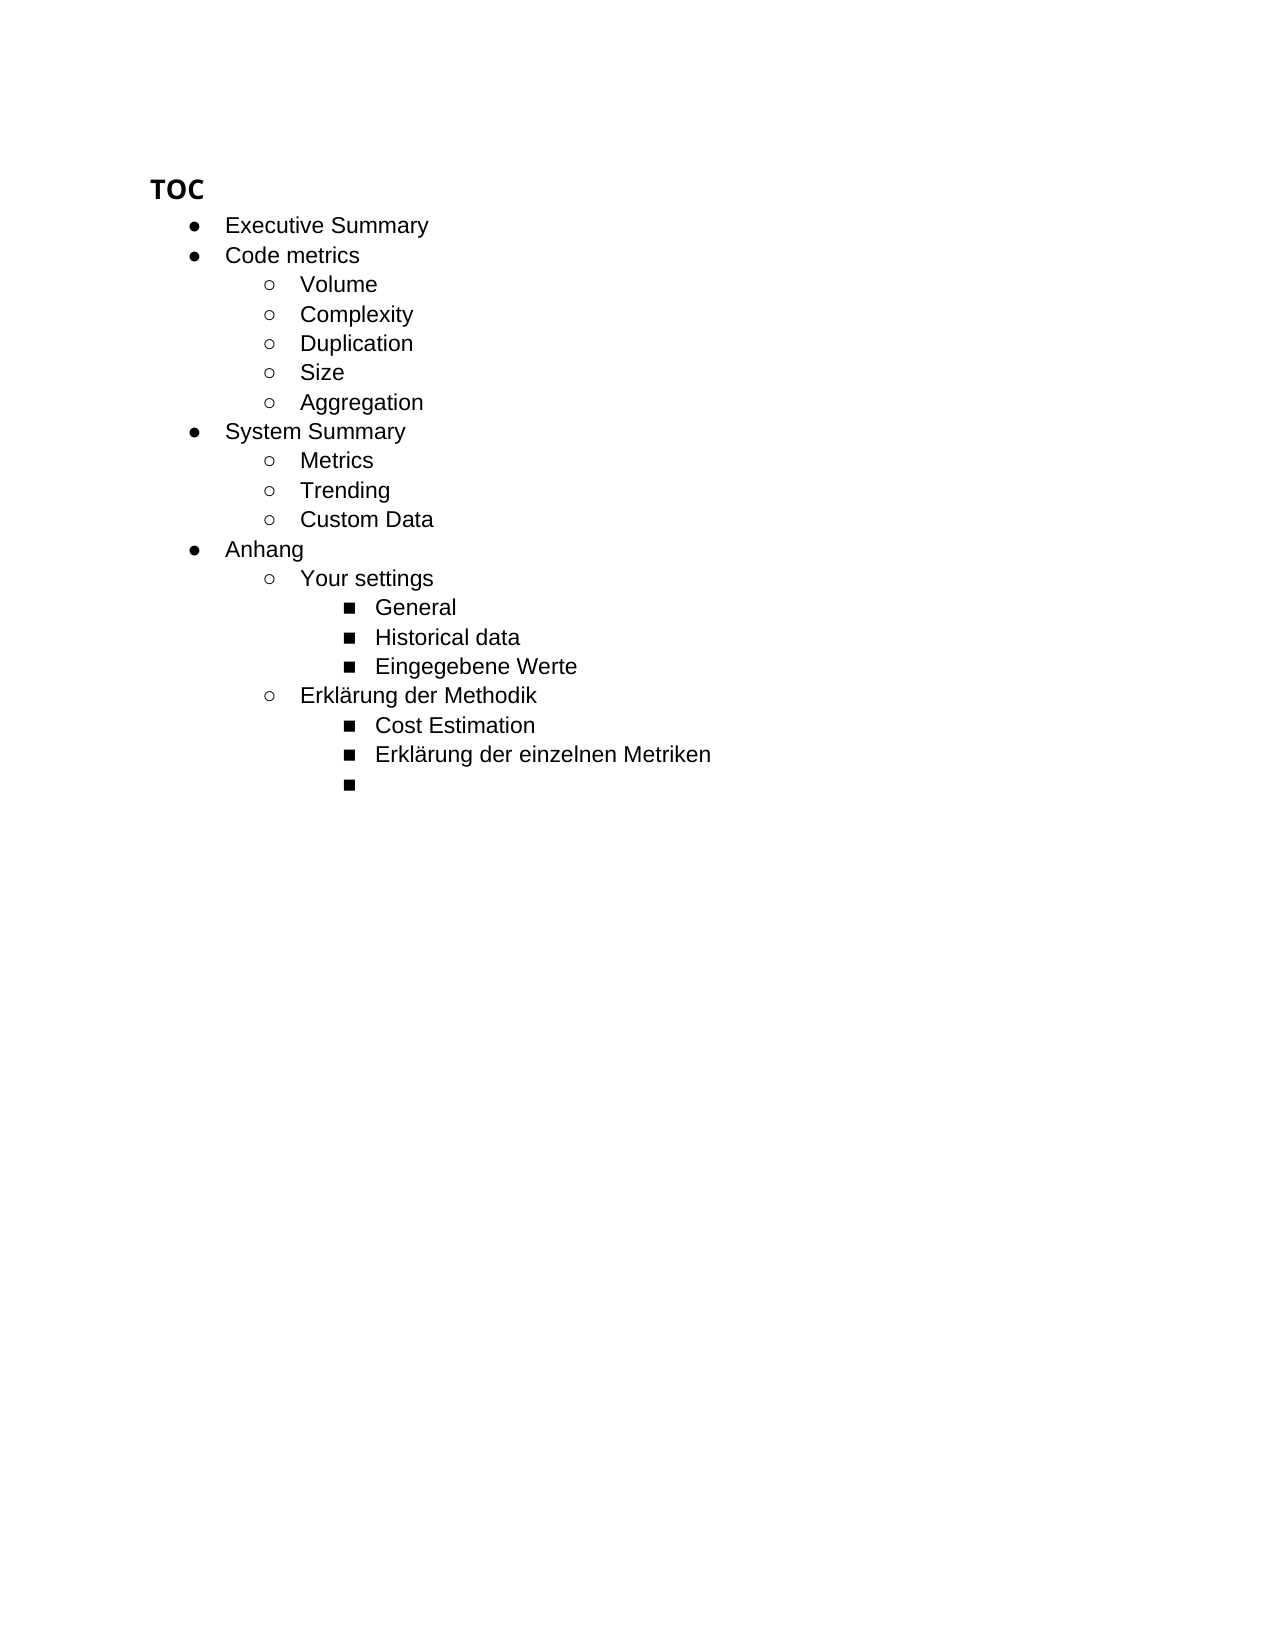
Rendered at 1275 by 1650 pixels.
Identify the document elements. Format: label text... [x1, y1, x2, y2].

list Duplication [262, 331, 1125, 356]
list Metrics [262, 448, 1125, 474]
list Erklärung der Methodik [262, 683, 1125, 709]
list Volume [262, 272, 1125, 298]
list General [150, 595, 1125, 621]
list Your settings [262, 566, 1125, 591]
list Cost Estimation [150, 713, 1125, 738]
subtitle TOC [150, 171, 1125, 208]
list Eingegebene Werte [150, 654, 1125, 679]
list Size [262, 360, 1125, 386]
list Trending [262, 478, 1125, 503]
list Complexity [262, 301, 1125, 327]
list Custom Data [262, 507, 1125, 533]
list Erklärung der einzelnen Metriken [150, 742, 1125, 768]
list Anhang [187, 536, 1125, 562]
list Aggregation [262, 389, 1125, 415]
list Executive Summary [187, 213, 1125, 239]
list Code metrics [187, 243, 1125, 268]
list Historical data [150, 624, 1125, 650]
list System Summary [187, 419, 1125, 444]
